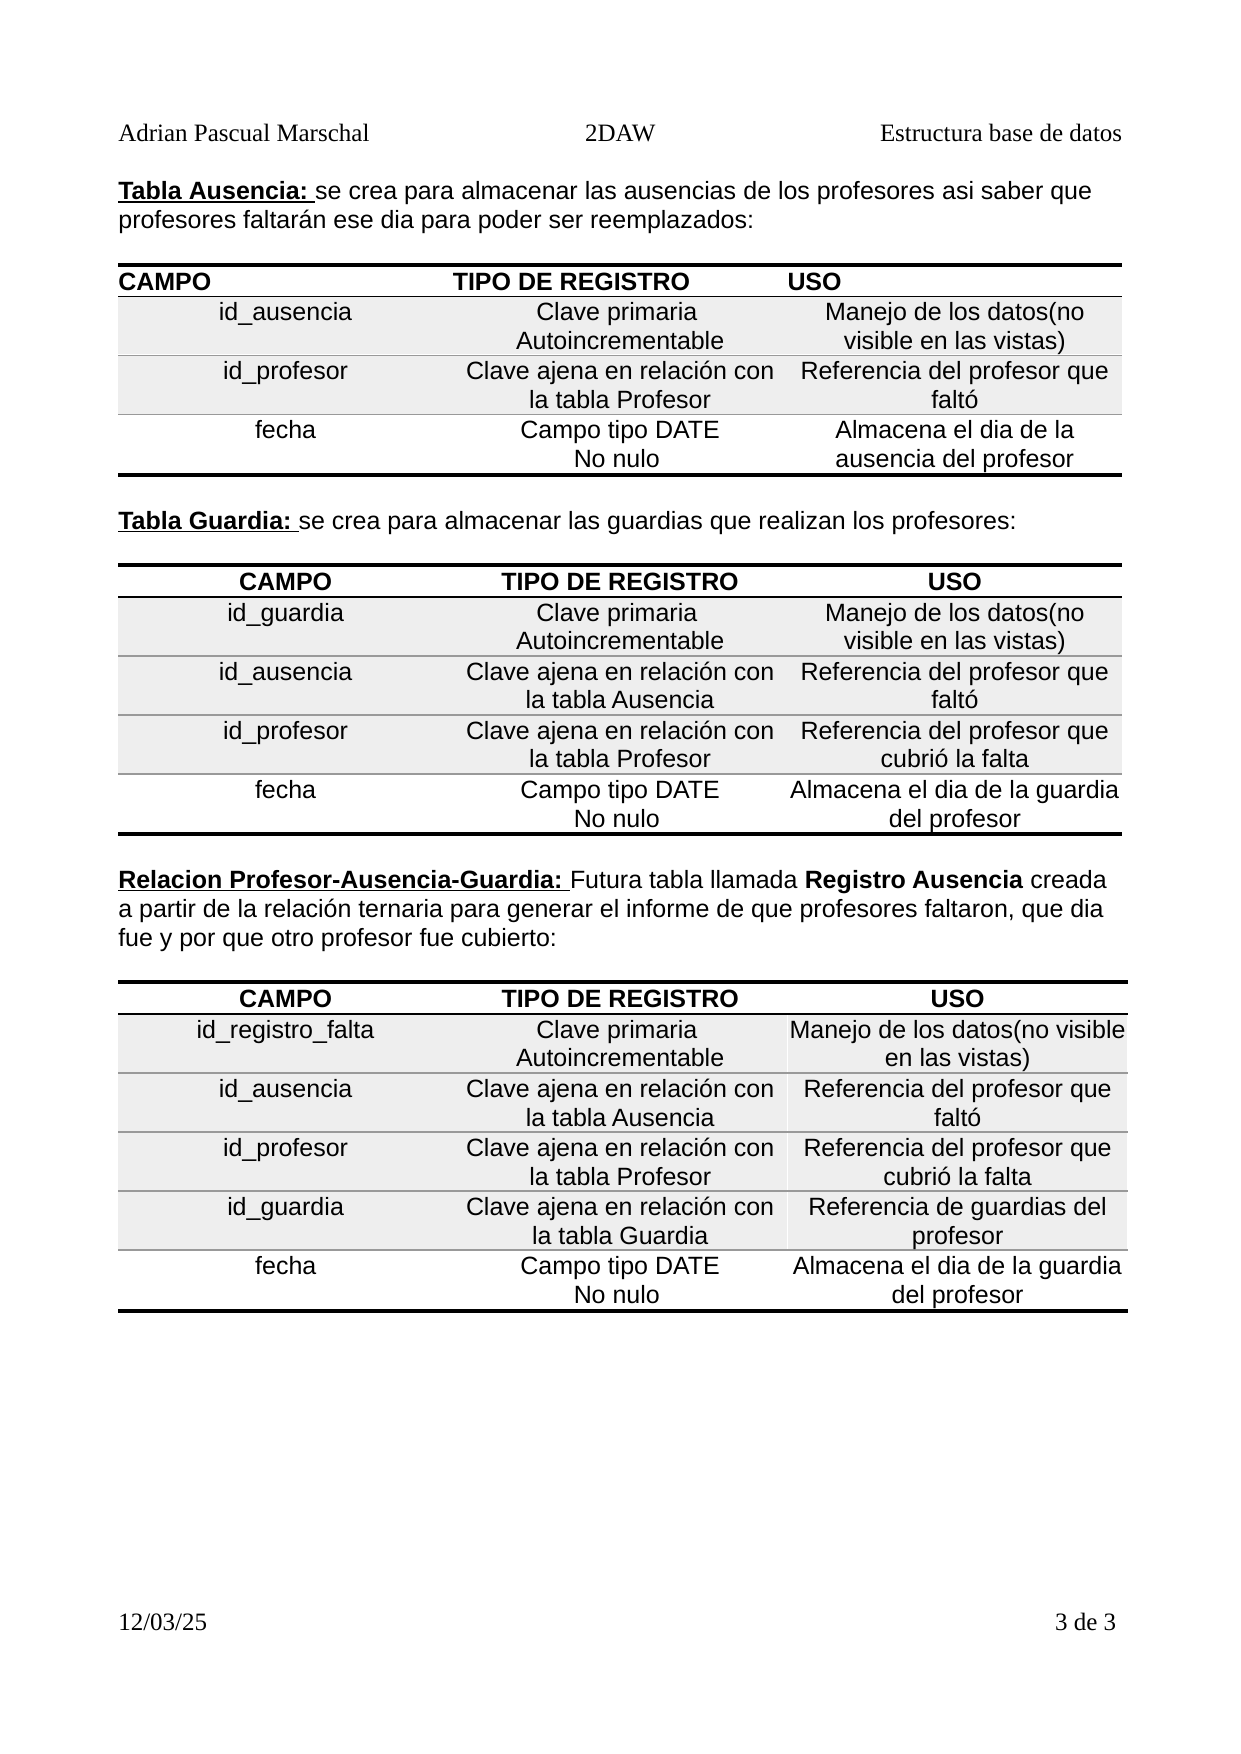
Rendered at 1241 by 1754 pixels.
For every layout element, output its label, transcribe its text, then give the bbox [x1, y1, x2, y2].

table_cell Clave ajena en relación con la tabla Guardia [453, 1192, 787, 1249]
table_cell Clave ajena en relación con la tabla Ausencia [453, 657, 787, 714]
table_cell id_profesor [118, 716, 453, 773]
table_cell fecha [118, 1251, 453, 1308]
table_cell id_guardia [118, 598, 453, 655]
table_cell Manejo de los datos(no visible en las vistas) [788, 1015, 1127, 1072]
table_cell Almacena el dia de la guardia del profesor [788, 1251, 1127, 1308]
table_header CAMPO [118, 567, 453, 596]
table_header USO [787, 567, 1122, 596]
table_cell id_profesor [118, 356, 453, 414]
table_cell Clave ajena en relación con la tabla Profesor [453, 1133, 787, 1190]
table_header TIPO DE REGISTRO [453, 567, 787, 596]
table_cell Clave ajena en relación con la tabla Ausencia [453, 1074, 787, 1131]
table_header CAMPO [118, 984, 453, 1013]
table_cell Almacena el dia de la guardia del profesor [787, 775, 1122, 832]
table_cell id_guardia [118, 1192, 453, 1249]
table_cell Almacena el dia de la ausencia del profesor [787, 415, 1122, 473]
table_cell Manejo de los datos(no visible en las vistas) [787, 297, 1122, 354]
table_cell id_ausencia [118, 297, 453, 354]
table_cell Clave primaria Autoincrementable [453, 1015, 787, 1072]
table_cell id_ausencia [118, 1074, 453, 1131]
table_cell Campo tipo DATE No nulo [453, 1251, 787, 1308]
table_cell Clave primaria Autoincrementable [453, 297, 787, 354]
table_cell Clave ajena en relación con la tabla Profesor [453, 356, 787, 414]
text Tabla Ausencia: se crea para almacenar las ausencias de los profesores asi saber que profesores faltarán ese dia para poder ser reemplazados: [118, 176, 1122, 234]
text Relacion Profesor-Ausencia-Guardia: Futura tabla llamada Registro Ausencia creada a partir de la relación ternaria para generar el informe de que profesores faltaron, que dia fue y por que otro profesor fue cubierto: [118, 865, 1122, 951]
table_cell id_profesor [118, 1133, 453, 1190]
table_header USO [787, 267, 1122, 296]
table_cell Referencia del profesor que faltó [787, 657, 1122, 714]
table_cell Campo tipo DATE No nulo [453, 415, 787, 473]
table_cell Referencia del profesor que faltó [787, 356, 1122, 414]
table_cell id_ausencia [118, 657, 453, 714]
table_cell Referencia del profesor que cubrió la falta [787, 716, 1122, 773]
table_cell Referencia del profesor que cubrió la falta [788, 1133, 1127, 1190]
text Tabla Guardia: se crea para almacenar las guardias que realizan los profesores: [118, 506, 1122, 534]
table_cell fecha [118, 415, 453, 473]
table_header TIPO DE REGISTRO [453, 267, 787, 296]
table_cell Clave ajena en relación con la tabla Profesor [453, 716, 787, 773]
table_cell Manejo de los datos(no visible en las vistas) [787, 598, 1122, 655]
table_cell Clave primaria Autoincrementable [453, 598, 787, 655]
table_header TIPO DE REGISTRO [453, 984, 787, 1013]
table_cell Campo tipo DATE No nulo [453, 775, 787, 832]
table_header CAMPO [118, 267, 453, 296]
table_cell fecha [118, 775, 453, 832]
table_cell Referencia del profesor que faltó [788, 1074, 1127, 1131]
table_cell id_registro_falta [118, 1015, 453, 1072]
table_header USO [788, 984, 1127, 1013]
table_cell Referencia de guardias del profesor [788, 1192, 1127, 1249]
